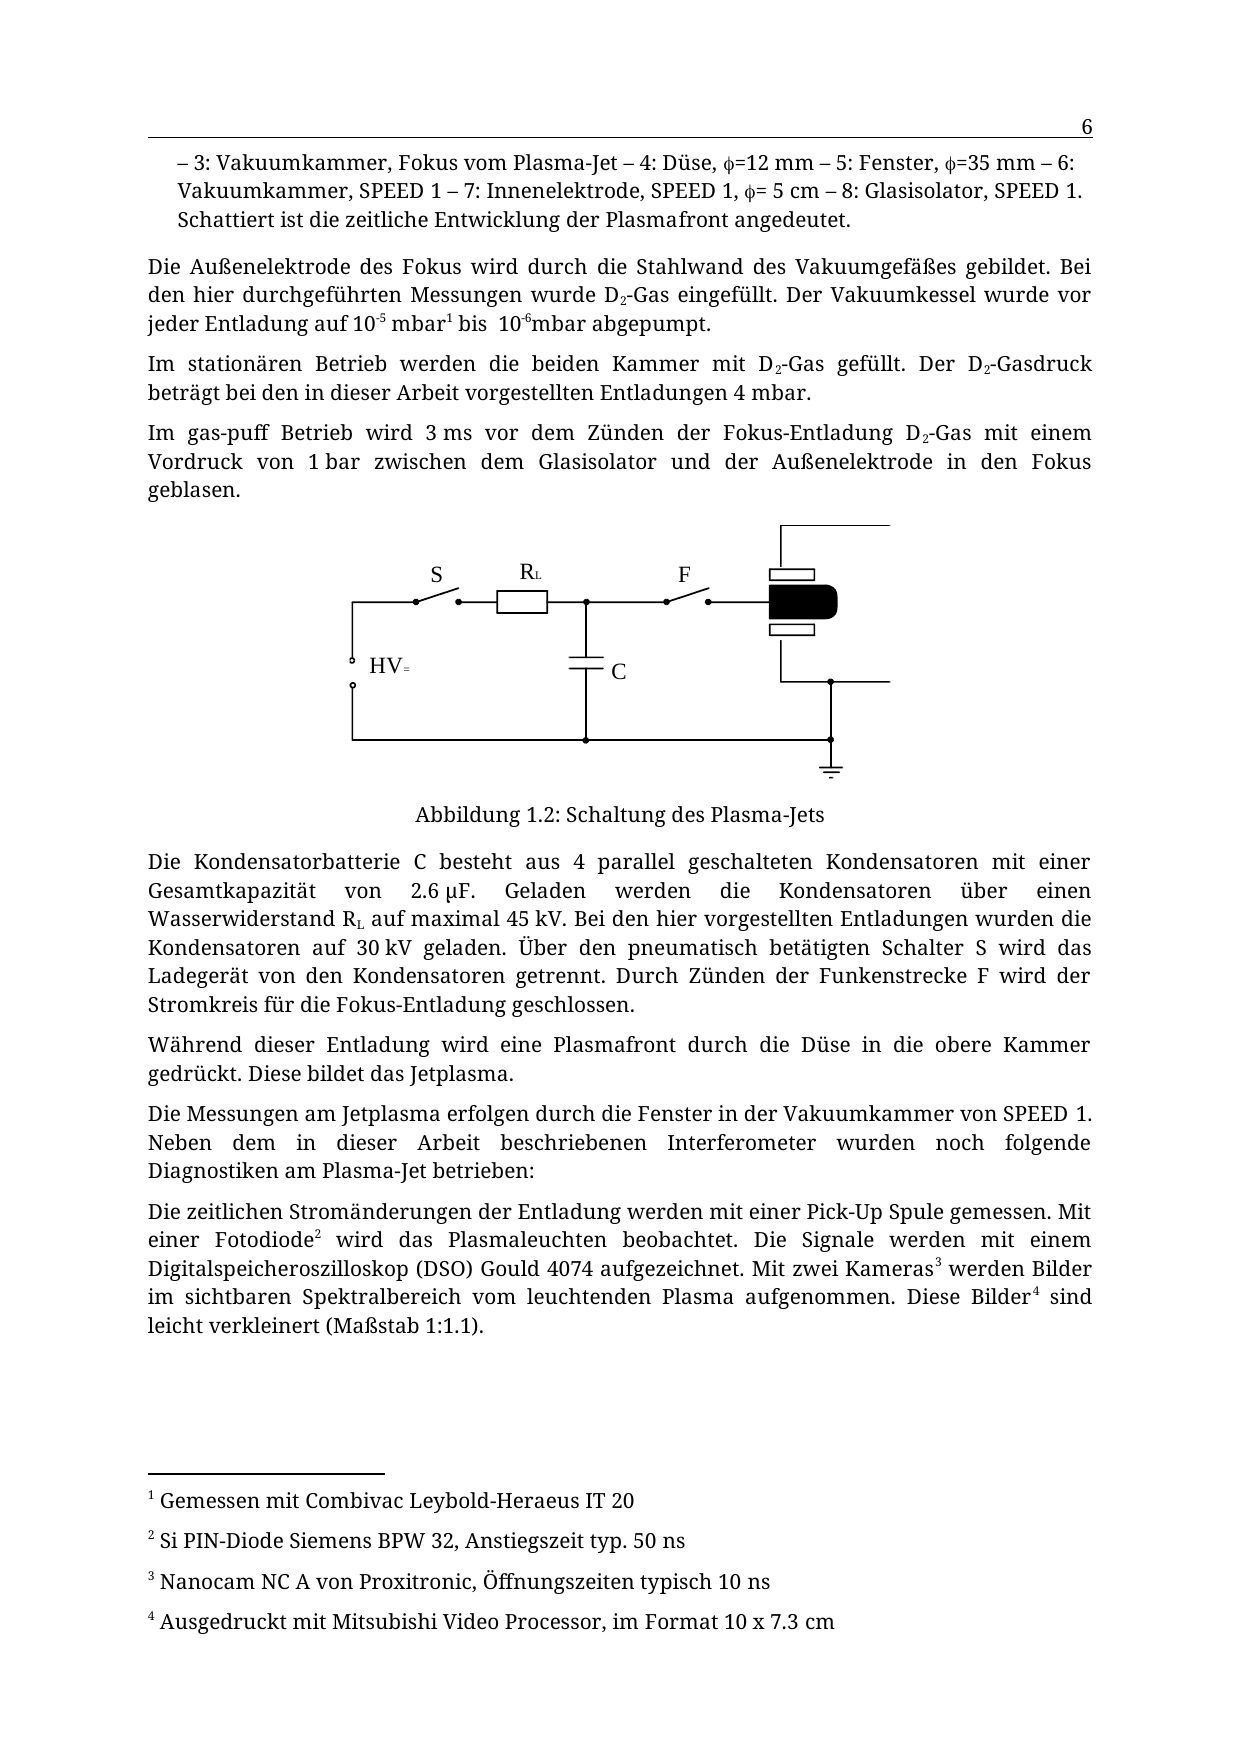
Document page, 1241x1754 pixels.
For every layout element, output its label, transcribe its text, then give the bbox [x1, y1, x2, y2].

text Die zeitlichen Stromänderungen der Entladung werden mit einer Pick-Up Spule gemessen. Mit einer Fotodiode wird das Plasmaleuchten beobachtet. Die Signale werden mit einem Digitalspeicheroszilloskop (DSO) Gould 4074 aufgezeichnet. Mit zwei Kameras werden Bilder im sichtbaren Spektralbereich vom leuchtenden Plasma aufgenommen. Diese Bilder sind leicht verkleinert (Maßstab 1:1.1). [148, 1197, 1092, 1339]
text Im stationären Betrieb werden die beiden Kammer mit D2-Gas gefüllt. Der D2-Gasdruck beträgt bei den in dieser Arbeit vorgestellten Entladungen 4 mbar. [148, 349, 1092, 406]
text Abbildung 1.2: Schaltung des Plasma-Jets [148, 800, 1092, 828]
text Während dieser Entladung wird eine Plasmafront durch die Düse in die obere Kammer gedrückt. Diese bildet das Jetplasma. [148, 1030, 1092, 1087]
text Nanocam NC A von Proxitronic, Öffnungszeiten typisch 10 ns [148, 1567, 1092, 1595]
text Die Messungen am Jetplasma erfolgen durch die Fenster in der Vakuumkammer von SPEED 1. Neben dem in dieser Arbeit beschriebenen Interferometer wurden noch folgende Diagnostiken am Plasma-Jet betrieben: [148, 1099, 1092, 1185]
text Die Außenelektrode des Fokus wird durch die Stahlwand des Vakuumgefäßes gebildet. Bei den hier durchge­führten Messungen wurde D2-Gas eingefüllt. Der Vakuumkessel wurde vor jeder Entladung auf 10-5 mbar bis 10-6mbar abgepumpt. [148, 252, 1092, 337]
text Si PIN-Diode Siemens BPW 32, Anstiegszeit typ. 50 ns [148, 1526, 1092, 1555]
text Gemessen mit Combivac Leybold-Heraeus IT 20 [148, 1486, 1092, 1514]
text Im gas-puff Betrieb wird 3 ms vor dem Zünden der Fokus-Entladung D2-Gas mit einem Vordruck von 1 bar zwi­schen dem Glasisolator und der Außenelektrode in den Fokus geblasen. [148, 418, 1092, 504]
text – 3: Vakuum­kam­mer, Fokus vom Plasma-Jet – 4: Düse, =12 mm – 5: Fenster, =35 mm – 6: Vakuumkammer, SPEED 1 – 7: Innen­elektrode, SPEED 1, = 5 cm – 8: Glasisolator, SPEED 1. Schattiert ist die zeitliche Entwicklung der Plasma­front angedeutet. [148, 148, 1092, 233]
text Die Kondensatorbatterie C besteht aus 4 parallel geschalteten Kondensatoren mit einer Gesamtkapazität von 2.6 µF. Geladen werden die Kondensatoren über einen Wasserwiderstand RL auf maximal 45 kV. Bei den hier vorgestellten Entladungen wurden die Kondensatoren auf 30 kV geladen. Über den pneumatisch betätigten Schalter S wird das Ladegerät von den Kondensatoren getrennt. Durch Zünden der Funkenstrecke F wird der Stromkreis für die Fokus-Entladung geschlossen. [148, 847, 1092, 1018]
text Ausgedruckt mit Mitsubishi Video Processor, im Format 10 x 7.3 cm [148, 1607, 1092, 1636]
